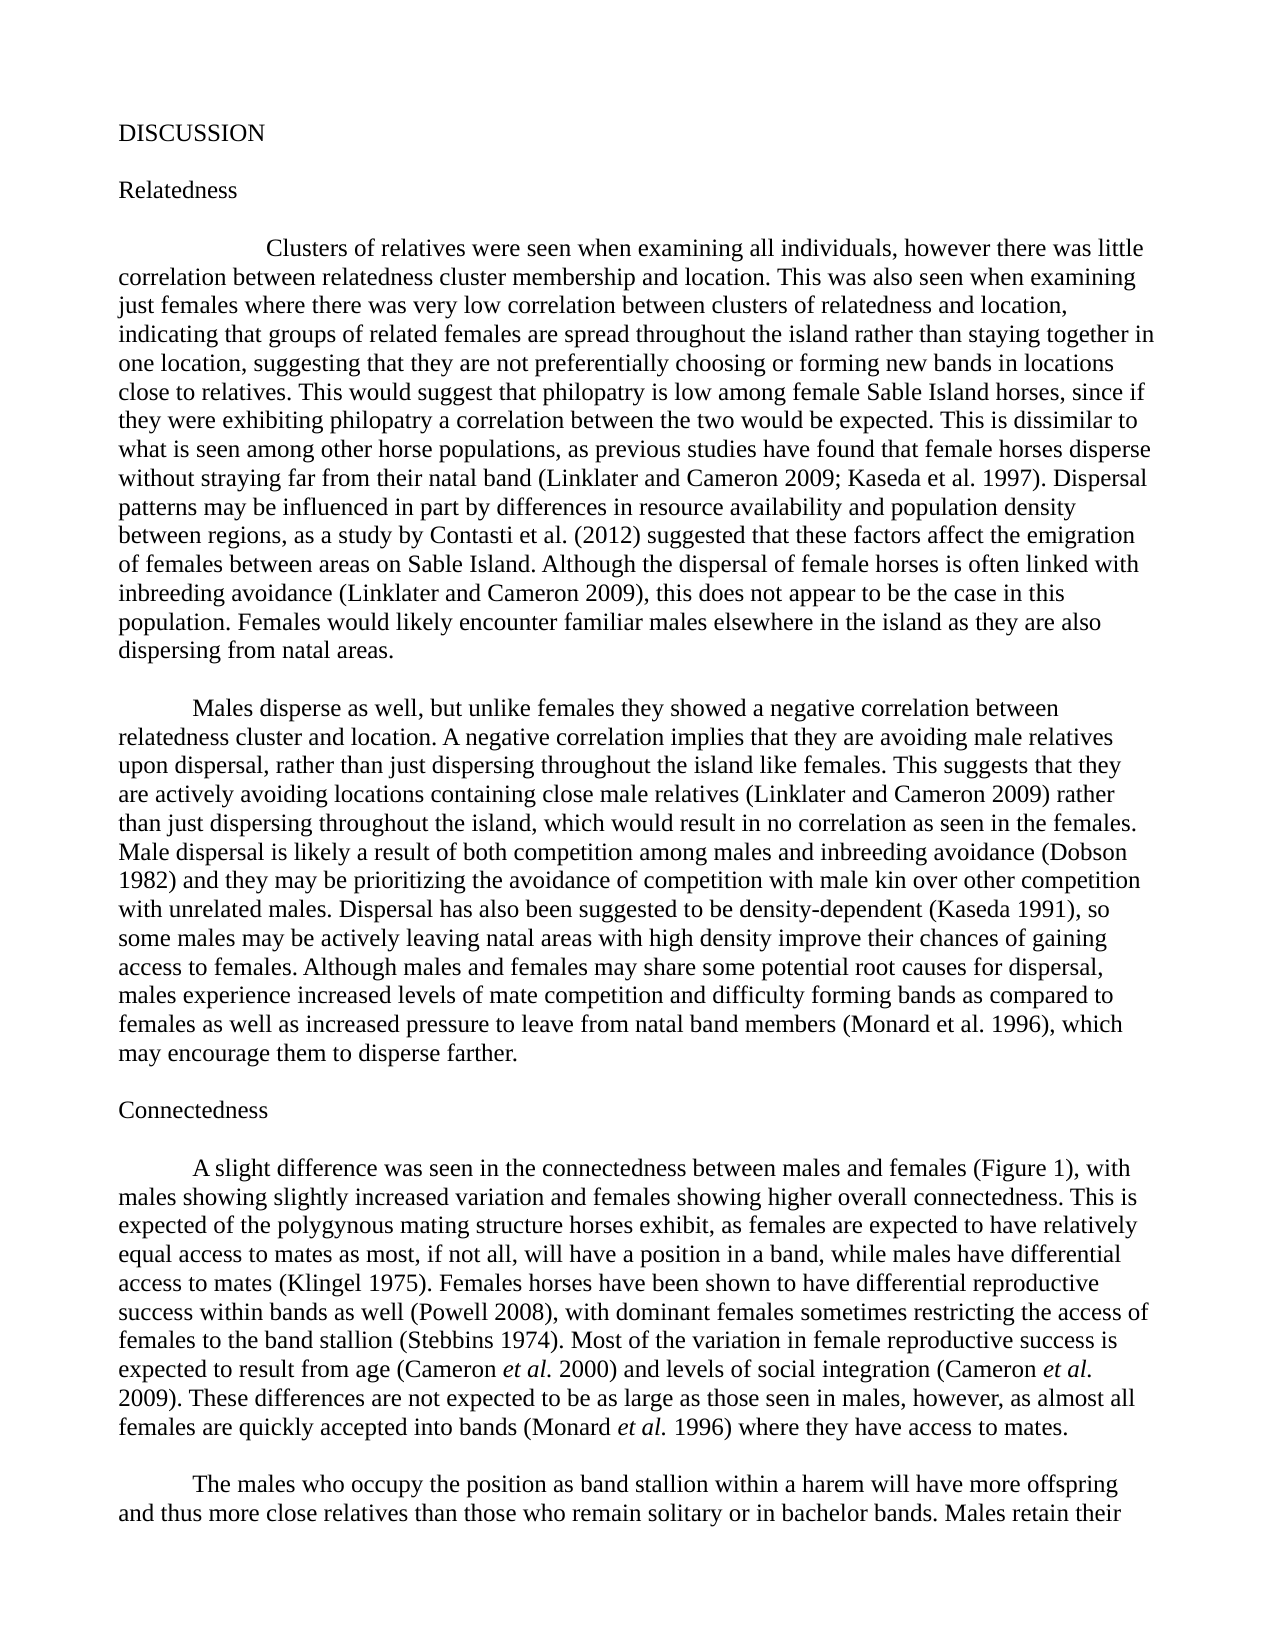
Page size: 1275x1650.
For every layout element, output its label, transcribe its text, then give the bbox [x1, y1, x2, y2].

text Males disperse as well, but unlike females they showed a negative correlation between relatedness cluster and location. A negative correlation implies that they are avoiding male relatives upon dispersal, rather than just dispersing throughout the island like females. This suggests that they are actively avoiding locations containing close male relatives (Linklater and Cameron 2009) rather than just dispersing throughout the island, which would result in no correlation as seen in the females. Male dispersal is likely a result of both competition among males and inbreeding avoidance (Dobson 1982) and they may be prioritizing the avoidance of competition with male kin over other competition with unrelated males. Dispersal has also been suggested to be density-dependent (Kaseda 1991), so some males may be actively leaving natal areas with high density improve their chances of gaining access to females. Although males and females may share some potential root causes for dispersal, males experience increased levels of mate competition and difficulty forming bands as compared to females as well as increased pressure to leave from natal band members (Monard et al. 1996), which may encourage them to disperse farther. [118, 693, 1157, 1067]
text Clusters of relatives were seen when examining all individuals, however there was little correlation between relatedness cluster membership and location. This was also seen when examining just females where there was very low correlation between clusters of relatedness and location, indicating that groups of related females are spread throughout the island rather than staying together in one location, suggesting that they are not preferentially choosing or forming new bands in locations close to relatives. This would suggest that philopatry is low among female Sable Island horses, since if they were exhibiting philopatry a correlation between the two would be expected. This is dissimilar to what is seen among other horse populations, as previous studies have found that female horses disperse without straying far from their natal band (Linklater and Cameron 2009; Kaseda et al. 1997). Dispersal patterns may be influenced in part by differences in resource availability and population density between regions, as a study by Contasti et al. (2012) suggested that these factors affect the emigration of females between areas on Sable Island. Although the dispersal of female horses is often linked with inbreeding avoidance (Linklater and Cameron 2009), this does not appear to be the case in this population. Females would likely encounter familiar males elsewhere in the island as they are also dispersing from natal areas. [118, 233, 1157, 664]
text DISCUSSION [118, 118, 1157, 147]
text A slight difference was seen in the connectedness between males and females (Figure 1), with males showing slightly increased variation and females showing higher overall connectedness. This is expected of the polygynous mating structure horses exhibit, as females are expected to have relatively equal access to mates as most, if not all, will have a position in a band, while males have differential access to mates (Klingel 1975). Females horses have been shown to have differential reproductive success within bands as well (Powell 2008), with dominant females sometimes restricting the access of females to the band stallion (Stebbins 1974). Most of the variation in female reproductive success is expected to result from age (Cameron et al. 2000) and levels of social integration (Cameron et al. 2009). These differences are not expected to be as large as those seen in males, however, as almost all females are quickly accepted into bands (Monard et al. 1996) where they have access to mates. [118, 1153, 1157, 1441]
text Connectedness [118, 1096, 1157, 1124]
text The males who occupy the position as band stallion within a harem will have more offspring and thus more close relatives than those who remain solitary or in bachelor bands. Males retain their [118, 1469, 1157, 1527]
text Relatedness [118, 176, 1157, 204]
